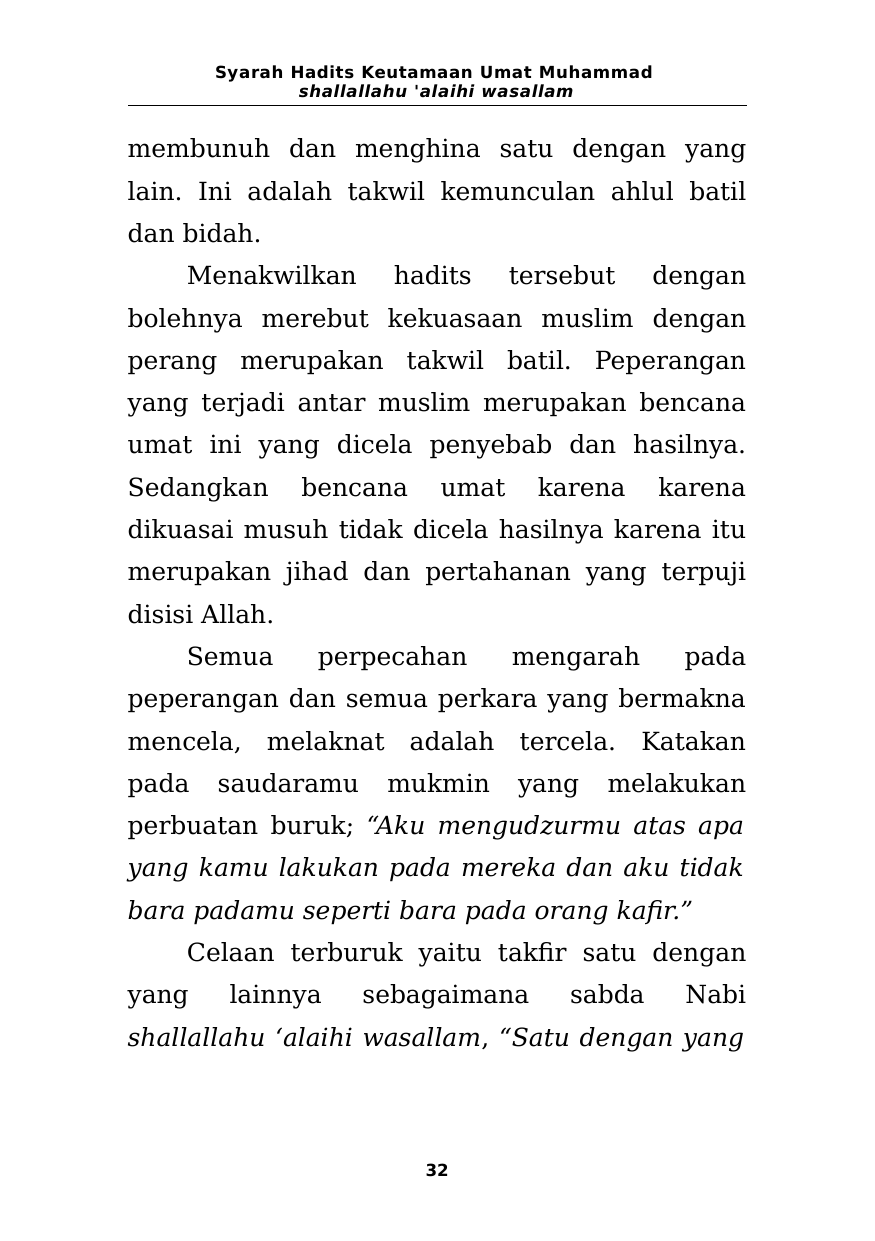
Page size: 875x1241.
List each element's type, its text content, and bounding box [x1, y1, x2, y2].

text Menakwilkan hadits tersebut dengan bolehnya merebut kekuasaan muslim dengan perang merupakan takwil batil. Peperangan yang terjadi antar muslim merupakan bencana umat ini yang dicela penyebab dan hasilnya. Sedangkan bencana umat karena karena dikuasai musuh tidak dicela hasilnya karena itu merupakan jihad dan pertahanan yang terpuji disisi Allah. [127, 261, 747, 629]
text Celaan terburuk yaitu takfir satu dengan yang lainnya sebagaimana sabda Nabi shallallahu ‘alaihi wasallam, “Satu dengan yang [127, 938, 747, 1052]
text membunuh dan menghina satu dengan yang lain. Ini adalah takwil kemunculan ahlul batil dan bidah. [127, 134, 747, 248]
text Semua perpecahan mengarah pada peperangan dan semua perkara yang bermakna mencela, melaknat adalah tercela. Katakan pada saudaramu mukmin yang melakukan perbuatan buruk; “Aku mengudzurmu atas apa yang kamu lakukan pada mereka dan aku tidak bara padamu seperti bara pada orang kafir.” [127, 642, 747, 925]
